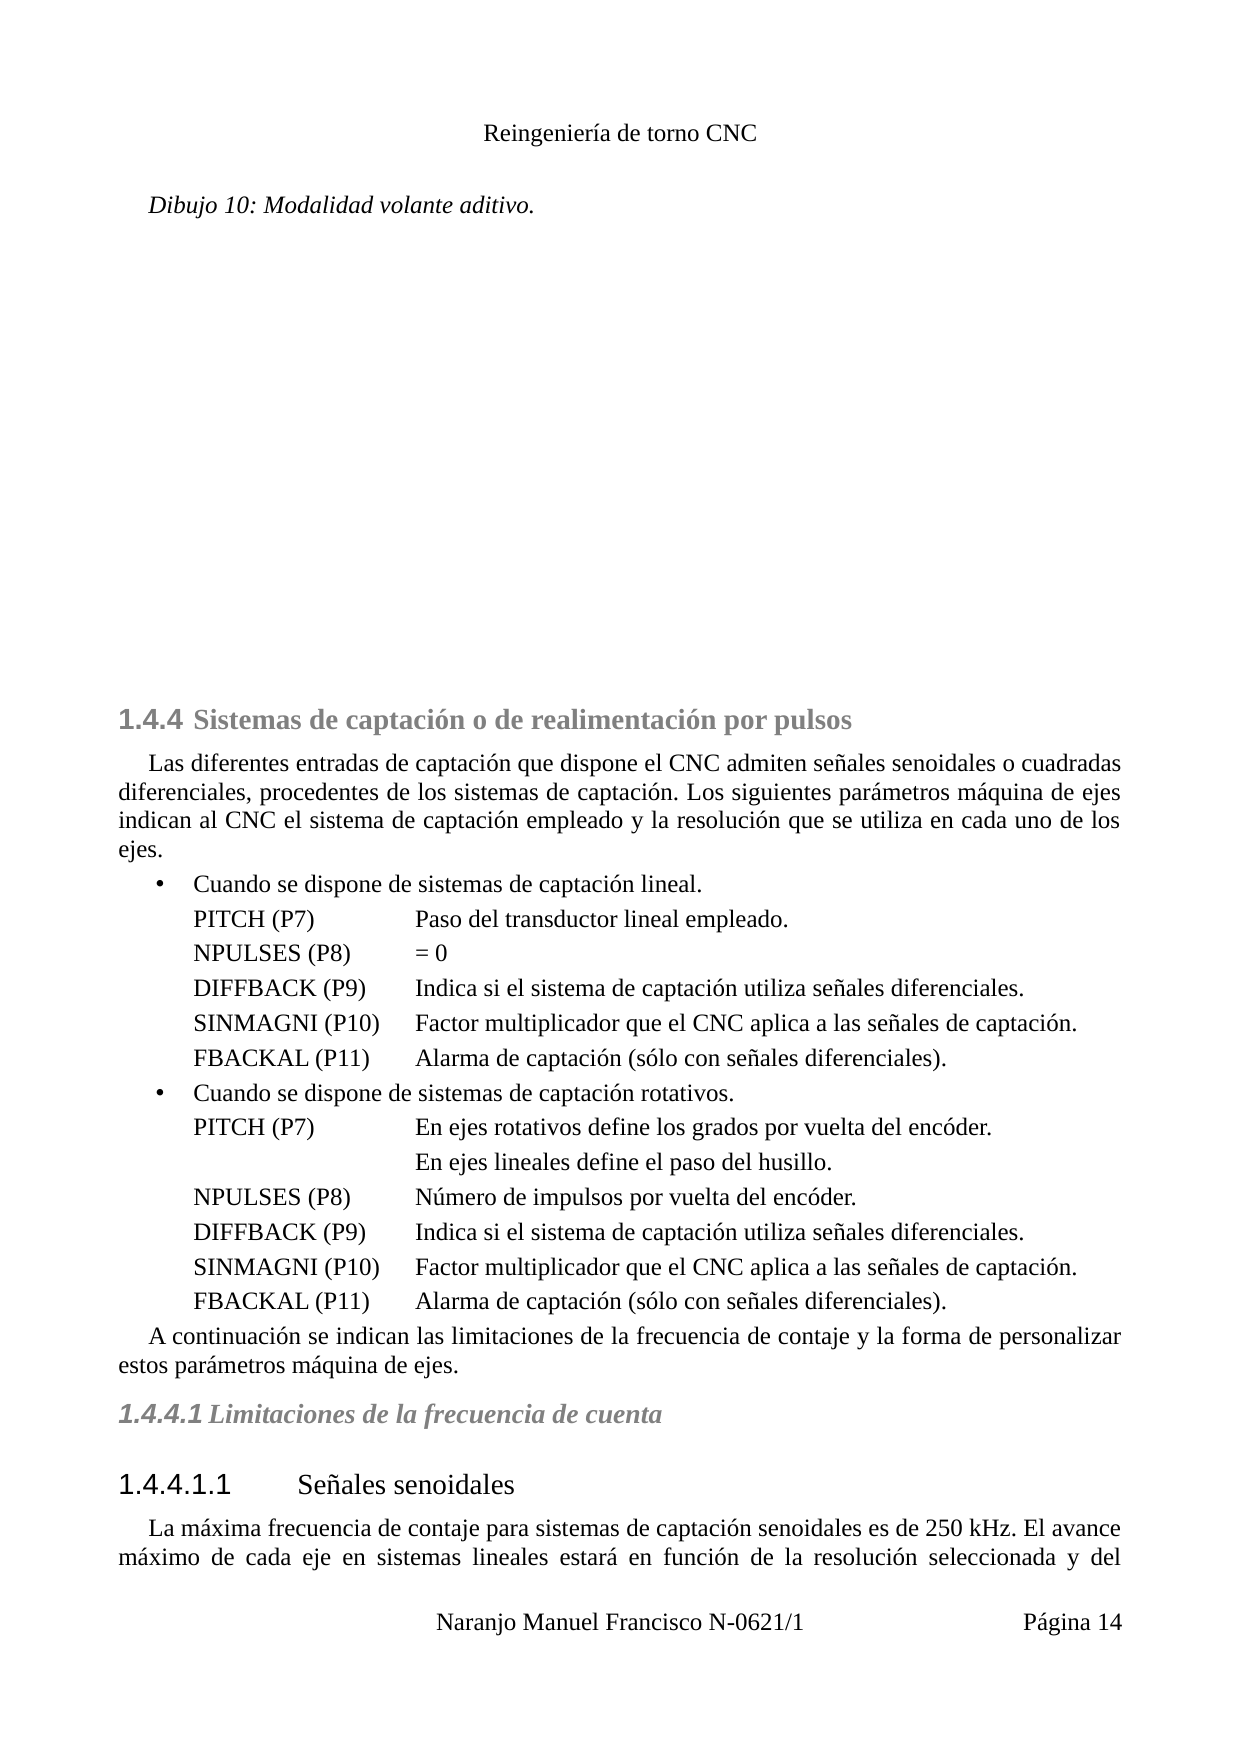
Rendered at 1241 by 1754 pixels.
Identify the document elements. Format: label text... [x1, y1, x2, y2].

subtitle Señales senoidales [118, 1467, 1122, 1500]
text A continuación se indican las limitaciones de la frecuencia de contaje y la forma de personalizar estos parámetros máquina de ejes. [118, 1321, 1122, 1379]
text FBACKAL (P11) Alarma de captación (sólo con señales diferenciales). [193, 1286, 1122, 1315]
subtitle Sistemas de captación o de realimentación por pulsos [118, 702, 1122, 735]
text NPULSES (P8) Número de impulsos por vuelta del encóder. [193, 1182, 1122, 1211]
list Cuando se dispone de sistemas de captación lineal. [156, 869, 1122, 898]
text Las diferentes entradas de captación que dispone el CNC admiten señales senoidales o cuadradas diferenciales, procedentes de los sistemas de captación. Los siguientes parámetros máquina de ejes indican al CNC el sistema de captación empleado y la resolución que se utiliza en cada uno de los ejes. [118, 748, 1122, 863]
text En ejes lineales define el paso del husillo. [193, 1147, 1122, 1176]
text DIFFBACK (P9) Indica si el sistema de captación utiliza señales diferenciales. [193, 973, 1122, 1002]
text PITCH (P7) Paso del transductor lineal empleado. [193, 904, 1122, 932]
text NPULSES (P8) = 0 [193, 938, 1122, 967]
text Dibujo 10: Modalidad volante aditivo. [148, 191, 1112, 219]
subtitle Limitaciones de la frecuencia de cuenta [118, 1397, 1122, 1429]
text DIFFBACK (P9) Indica si el sistema de captación utiliza señales diferenciales. [193, 1217, 1122, 1246]
text SINMAGNI (P10) Factor multiplicador que el CNC aplica a las señales de captación. [193, 1252, 1122, 1280]
list Cuando se dispone de sistemas de captación rotativos. [156, 1078, 1122, 1106]
text SINMAGNI (P10) Factor multiplicador que el CNC aplica a las señales de captación. [193, 1008, 1122, 1037]
text FBACKAL (P11) Alarma de captación (sólo con señales diferenciales). [193, 1043, 1122, 1072]
text PITCH (P7) En ejes rotativos define los grados por vuelta del encóder. [193, 1112, 1122, 1141]
text La máxima frecuencia de contaje para sistemas de captación senoidales es de 250 kHz. El avance máximo de cada eje en sistemas lineales estará en función de la resolución seleccionada y del [118, 1513, 1122, 1570]
